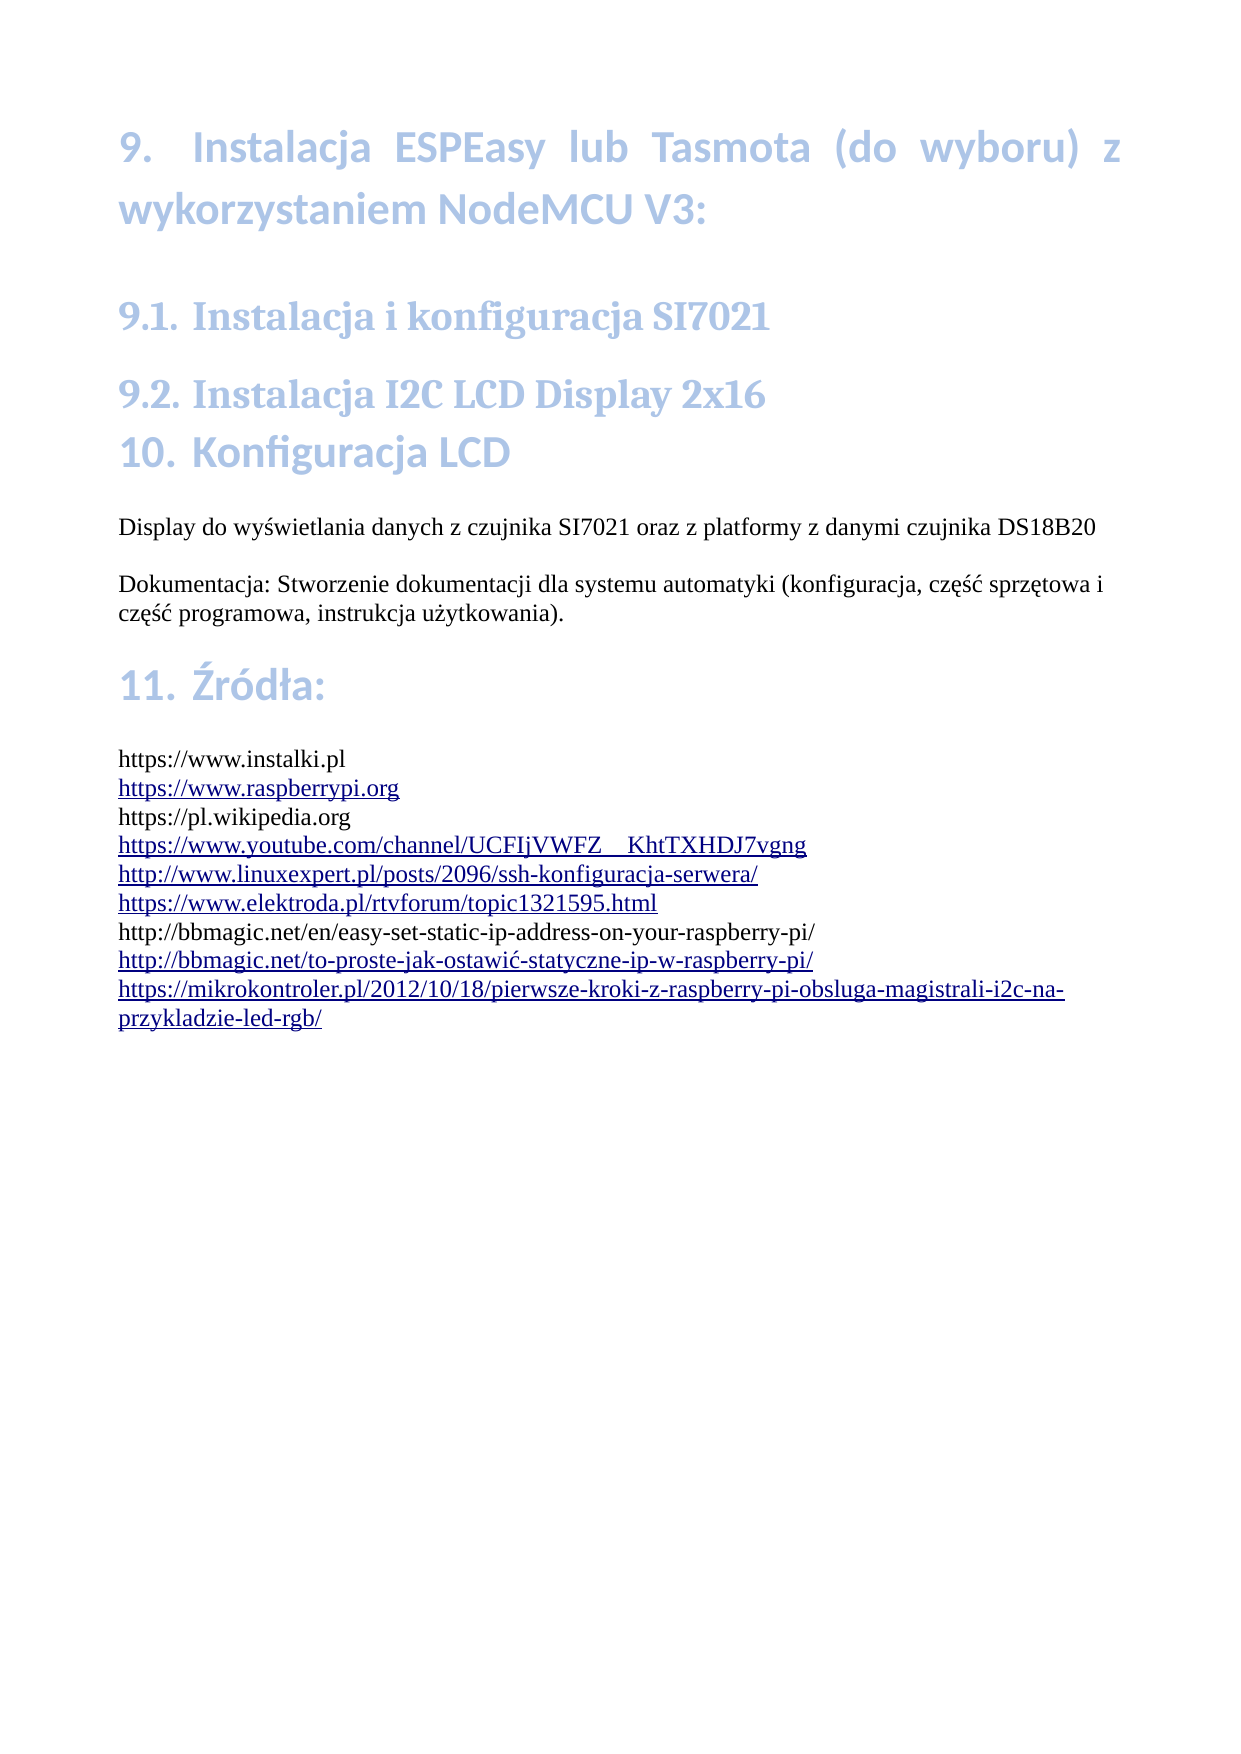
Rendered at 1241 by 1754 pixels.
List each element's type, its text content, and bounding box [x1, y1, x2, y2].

text https://www.youtube.com/channel/UCFIjVWFZ__KhtTXHDJ7vgng [118, 830, 1122, 859]
text https://www.elektroda.pl/rtvforum/topic1321595.html [118, 888, 1122, 917]
text Dokumentacja: Stworzenie dokumentacji dla systemu automatyki (konfiguracja, część sprzętowa i [118, 569, 1122, 598]
text część programowa, instrukcja użytkowania). [118, 598, 1122, 627]
subtitle Źródła: [118, 656, 1122, 712]
text http://www.linuxexpert.pl/posts/2096/ssh-konfiguracja-serwera/ [118, 859, 1122, 888]
text http://bbmagic.net/en/easy-set-static-ip-address-on-your-raspberry-pi/ [118, 917, 1122, 945]
subtitle Instalacja I2C LCD Display 2x16 [118, 371, 1122, 419]
text https://www.instalki.pl [118, 744, 1122, 773]
text http://bbmagic.net/to-proste-jak-ostawić-statyczne-ip-w-raspberry-pi/ [118, 945, 1122, 974]
text https://mikrokontroler.pl/2012/10/18/pierwsze-kroki-z-raspberry-pi-obsluga-magistrali-i2c-na-przykladzie-led-rgb/ [118, 974, 1122, 1032]
subtitle Instalacja i konfiguracja SI7021 [118, 293, 1122, 341]
text https://pl.wikipedia.org [118, 802, 1122, 830]
subtitle Instalacja ESPEasy lub Tasmota (do wyboru) z wykorzystaniem NodeMCU V3: [118, 118, 1122, 236]
subtitle Konfiguracja LCD [118, 423, 1122, 479]
text Display do wyświetlania danych z czujnika SI7021 oraz z platformy z danymi czujnika DS18B20 [118, 512, 1122, 541]
text https://www.raspberrypi.org [118, 773, 1122, 802]
